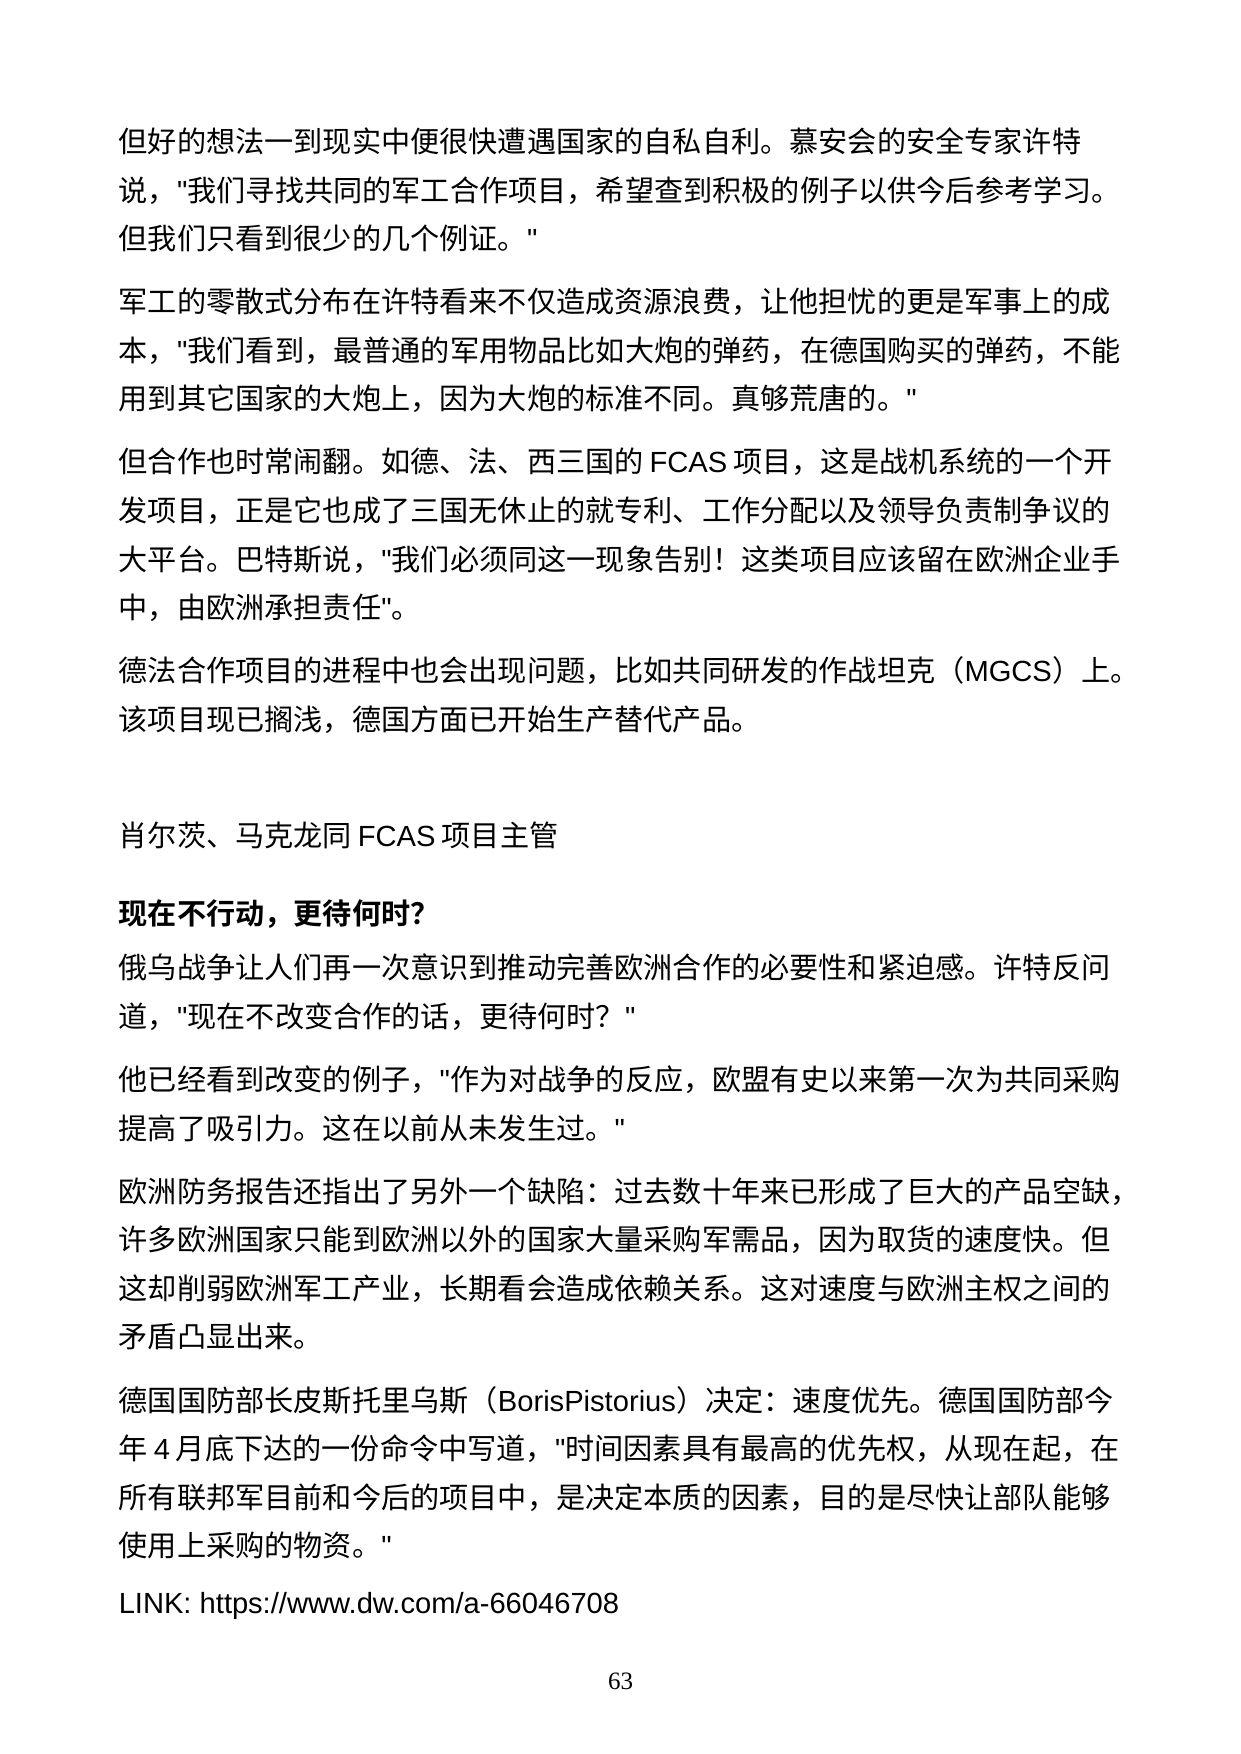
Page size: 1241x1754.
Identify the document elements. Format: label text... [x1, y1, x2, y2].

text 德法合作项目的进程中也会出现问题，比如共同研发的作战坦克（MGCS）上。该项目现已搁浅，德国方面已开始生产替代产品。 [118, 648, 1122, 738]
text 但好的想法一到现实中便很快遭遇国家的自私自利。慕安会的安全专家许特说，"我们寻找共同的军工合作项目，希望查到积极的例子以供今后参考学习。但我们只看到很少的几个例证。" [118, 118, 1122, 258]
text 德国国防部长皮斯托里乌斯（BorisPistorius）决定：速度优先。德国国防部今年4月底下达的一份命令中写道，"时间因素具有最高的优先权，从现在起，在所有联邦军目前和今后的项目中，是决定本质的因素，目的是尽快让部队能够使用上采购的物资。" [118, 1377, 1122, 1565]
text 军工的零散式分布在许特看来不仅造成资源浪费，让他担忧的更是军事上的成本，"我们看到，最普通的军用物品比如大炮的弹药，在德国购买的弹药，不能用到其它国家的大炮上，因为大炮的标准不同。真够荒唐的。" [118, 279, 1122, 418]
text 肖尔茨、马克龙同FCAS项目主管 [118, 812, 1122, 855]
text 他已经看到改变的例子，"作为对战争的反应，欧盟有史以来第一次为共同采购提高了吸引力。这在以前从未发生过。" [118, 1057, 1122, 1147]
subtitle 现在不行动，更待何时？ [118, 890, 1122, 932]
text 俄乌战争让人们再一次意识到推动完善欧洲合作的必要性和紧迫感。许特反问道，"现在不改变合作的话，更待何时？" [118, 945, 1122, 1036]
text LINK: https://www.dw.com/a-66046708 [118, 1586, 1122, 1619]
text 欧洲防务报告还指出了另外一个缺陷：过去数十年来已形成了巨大的产品空缺，许多欧洲国家只能到欧洲以外的国家大量采购军需品，因为取货的速度快。但这却削弱欧洲军工产业，长期看会造成依赖关系。这对速度与欧洲主权之间的矛盾凸显出来。 [118, 1168, 1122, 1356]
text 但合作也时常闹翻。如德、法、西三国的FCAS项目，这是战机系统的一个开发项目，正是它也成了三国无休止的就专利、工作分配以及领导负责制争议的大平台。巴特斯说，"我们必须同这一现象告别！这类项目应该留在欧洲企业手中，由欧洲承担责任"。 [118, 439, 1122, 627]
